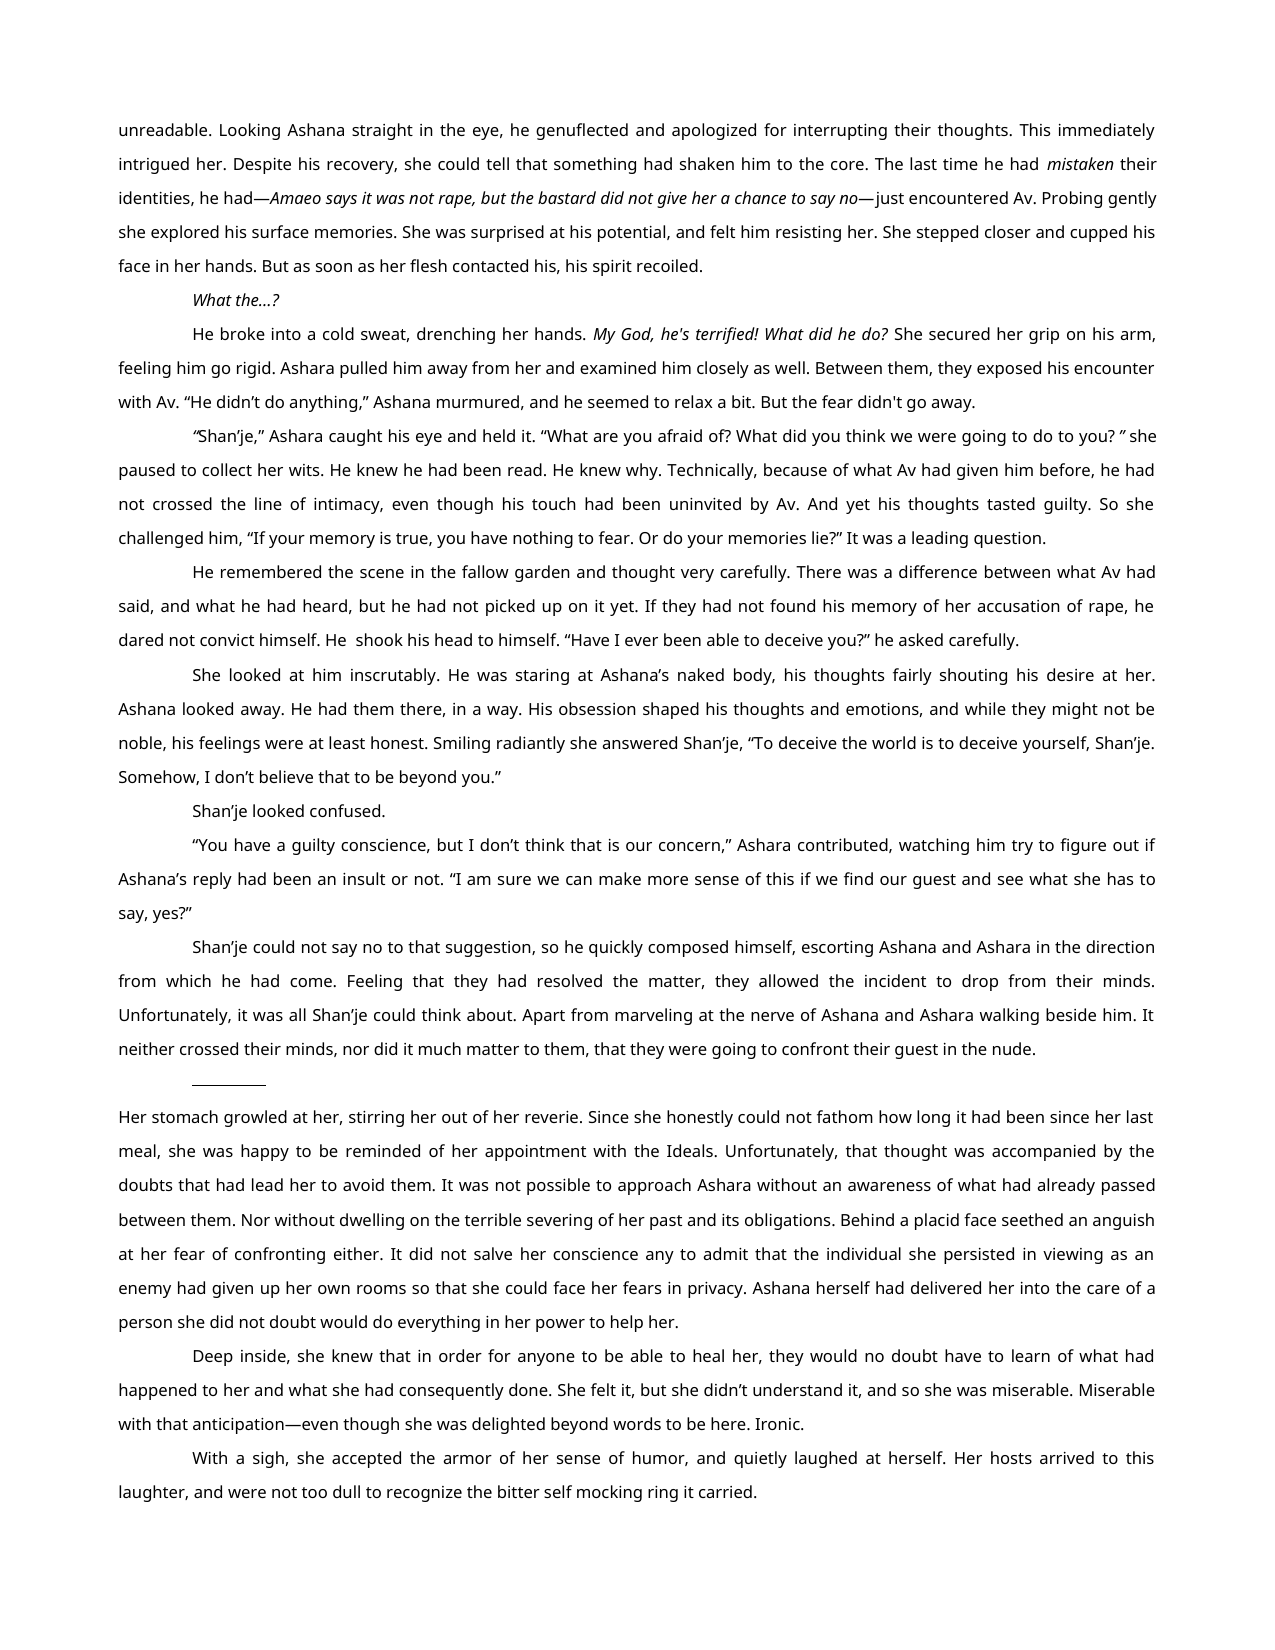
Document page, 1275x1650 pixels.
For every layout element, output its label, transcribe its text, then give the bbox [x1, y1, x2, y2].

text What the…? [118, 288, 1157, 311]
text Deep inside, she knew that in order for anyone to be able to heal her, they would no doubt have to learn of what had happened to her and what she had consequently done. She felt it, but she didn’t understand it, and so she was miserable. Miserable with that anticipation—even though she was delighted beyond words to be here. Ironic. [118, 1344, 1157, 1435]
text He remembered the scene in the fallow garden and thought very carefully. There was a difference between what Av had said, and what he had heard, but he had not picked up on it yet. If they had not found his memory of her accusation of rape, he dared not convict himself. He shook his head to himself. “Have I ever been able to deceive you?” he asked carefully. [118, 561, 1157, 652]
text Shan’je could not say no to that suggestion, so he quickly composed himself, escorting Ashana and Ashara in the direction from which he had come. Feeling that they had resolved the matter, they allowed the incident to drop from their minds. Unfortunately, it was all Shan’je could think about. Apart from marveling at the nerve of Ashana and Ashara walking beside him. It neither crossed their minds, nor did it much matter to them, that they were going to confront their guest in the nude. [118, 936, 1157, 1061]
text She looked at him inscrutably. He was staring at Ashana’s naked body, his thoughts fairly shouting his desire at her. Ashana looked away. He had them there, in a way. His obsession shaped his thoughts and emotions, and while they might not be noble, his feelings were at least honest. Smiling radiantly she answered Shan’je, “To deceive the world is to deceive yourself, Shan’je. Somehow, I don’t believe that to be beyond you.” [118, 663, 1157, 788]
text “Shan’je,” Ashara caught his eye and held it. “What are you afraid of? What did you think we were going to do to you?” she paused to collect her wits. He knew he had been read. He knew why. Technically, because of what Av had given him before, he had not crossed the line of intimacy, even though his touch had been uninvited by Av. And yet his thoughts tasted guilty. So she challenged him, “If your memory is true, you have nothing to fear. Or do your memories lie?” It was a leading question. [118, 425, 1157, 549]
text He broke into a cold sweat, drenching her hands. My God, he's terrified! What did he do? She secured her grip on his arm, feeling him go rigid. Ashara pulled him away from her and examined him closely as well. Between them, they exposed his encounter with Av. “He didn’t do anything,” Ashana murmured, and he seemed to relax a bit. But the fear didn't go away. [118, 322, 1157, 413]
text unreadable. Looking Ashana straight in the eye, he genuflected and apologized for interrupting their thoughts. This immediately intrigued her. Despite his recovery, she could tell that something had shaken him to the core. The last time he had mistaken their identities, he had—Amaeo says it was not rape, but the bastard did not give her a chance to say no—just encountered Av. Probing gently she explored his surface memories. She was surprised at his potential, and felt him resisting her. She stepped closer and cupped his face in her hands. But as soon as her flesh contacted his, his spirit recoiled. [118, 118, 1157, 277]
text “You have a guilty conscience, but I don’t think that is our concern,” Ashara contributed, watching him try to figure out if Ashana’s reply had been an insult or not. “I am sure we can make more sense of this if we find our guest and see what she has to say, yes?” [118, 833, 1157, 924]
text Her stomach growled at her, stirring her out of her reverie. Since she honestly could not fathom how long it had been since her last meal, she was happy to be reminded of her appointment with the Ideals. Unfortunately, that thought was accompanied by the doubts that had lead her to avoid them. It was not possible to approach Ashara without an awareness of what had already passed between them. Nor without dwelling on the terrible severing of her past and its obligations. Behind a placid face seethed an anguish at her fear of confronting either. It did not salve her conscience any to admit that the individual she persisted in viewing as an enemy had given up her own rooms so that she could face her fears in privacy. Ashana herself had delivered her into the care of a person she did not doubt would do everything in her power to help her. [118, 1106, 1157, 1333]
text Shan’je looked confused. [118, 799, 1157, 822]
text With a sigh, she accepted the armor of her sense of humor, and quietly laughed at herself. Her hosts arrived to this laughter, and were not too dull to recognize the bitter self mocking ring it carried. [118, 1447, 1157, 1503]
